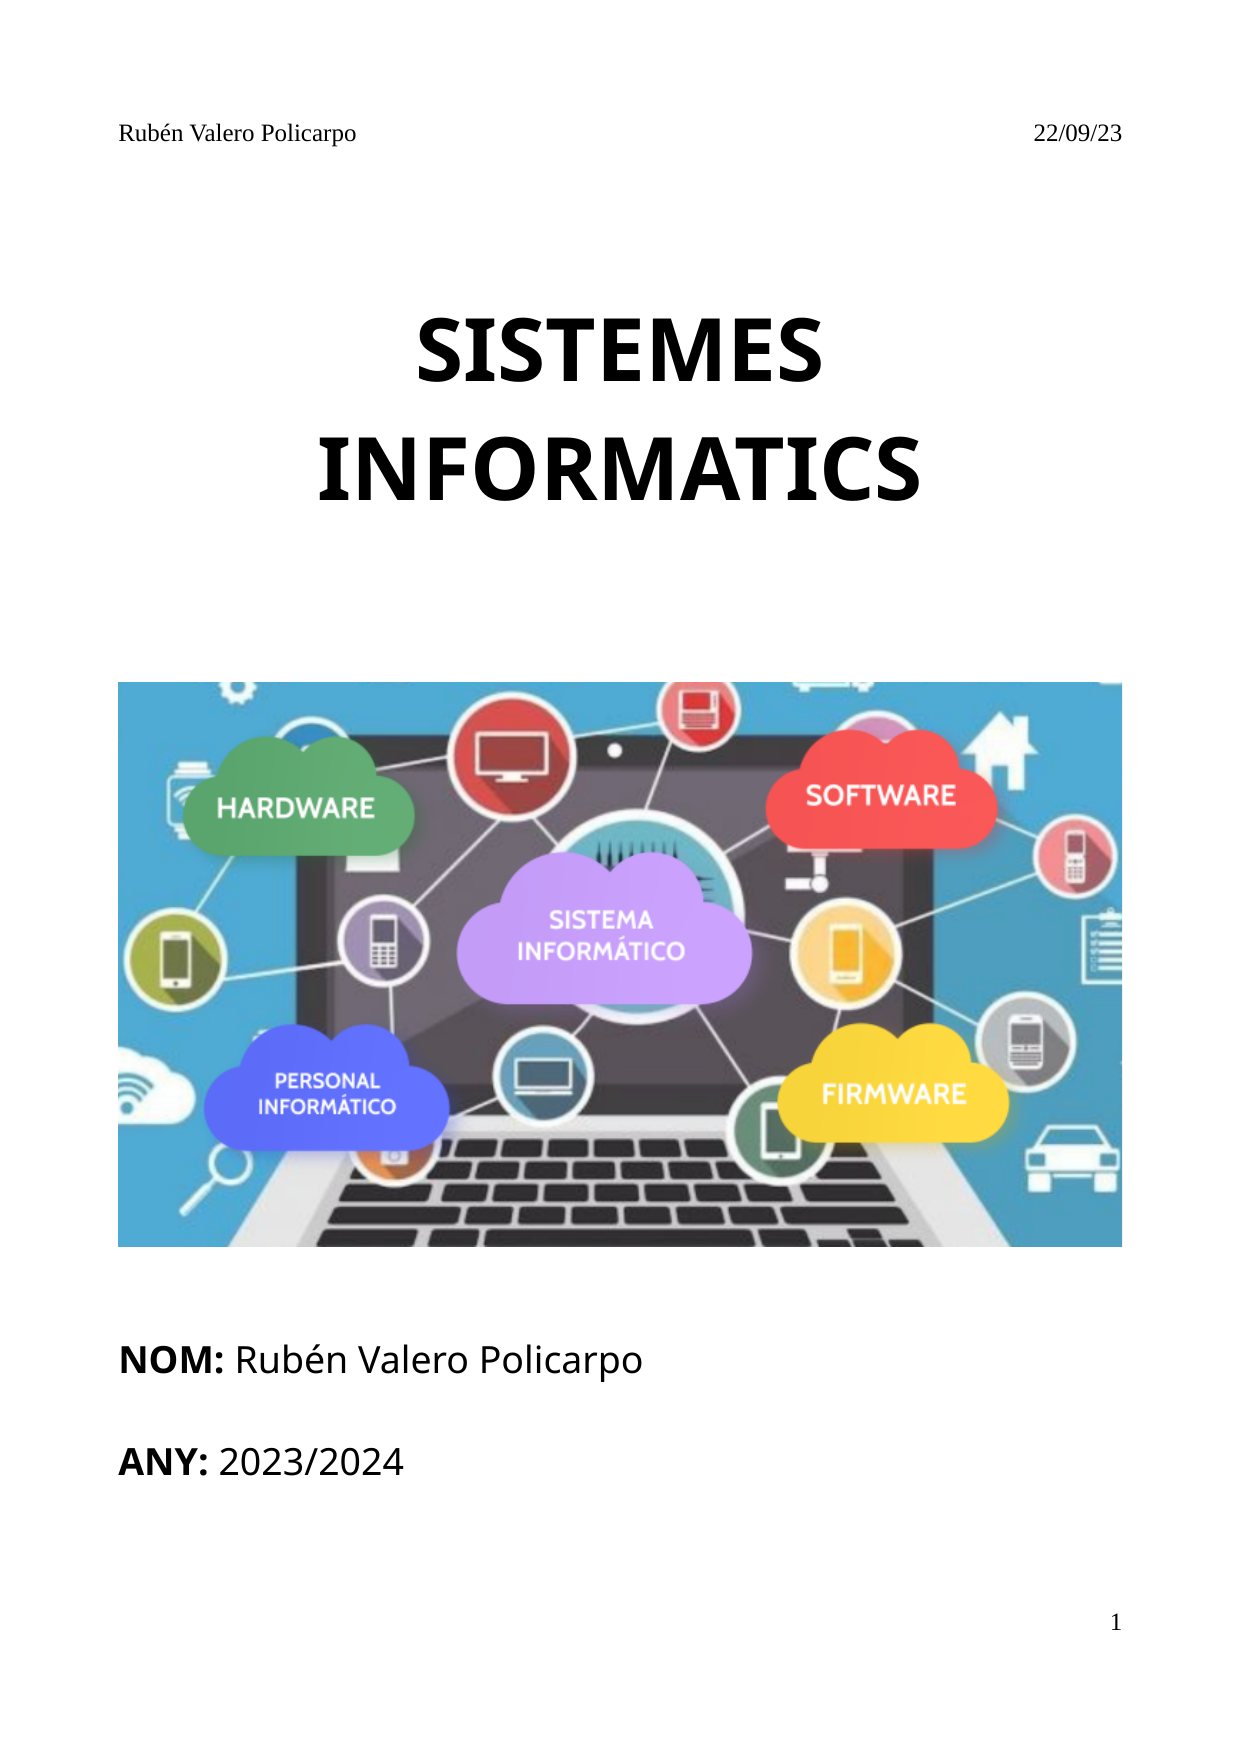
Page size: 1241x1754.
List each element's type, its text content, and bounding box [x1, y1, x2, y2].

picture [118, 682, 1123, 1247]
title SISTEMES INFORMATICS [118, 288, 1122, 526]
text ANY: 2023/2024 [118, 1435, 1122, 1486]
text NOM: Rubén Valero Policarpo [118, 1333, 1122, 1384]
